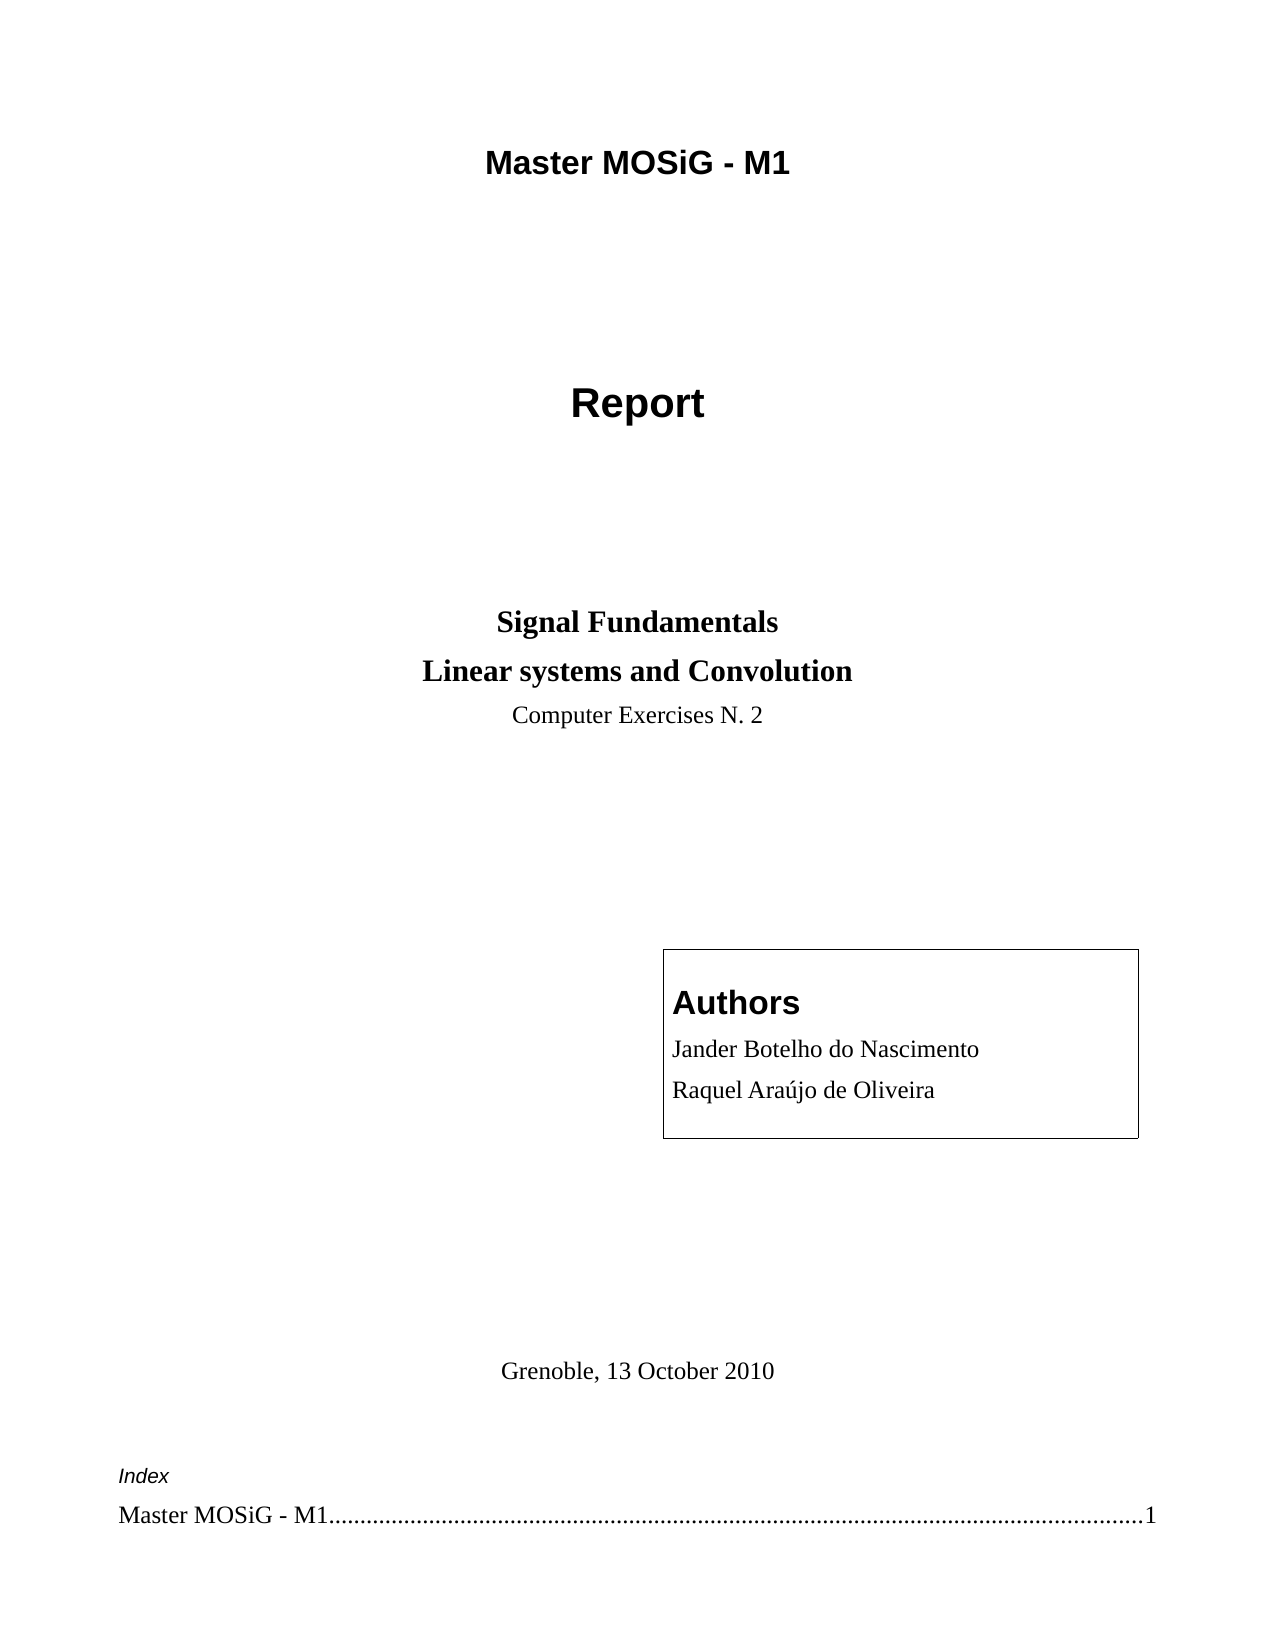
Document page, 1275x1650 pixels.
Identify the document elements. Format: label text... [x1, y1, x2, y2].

text Jander Botelho do Nascimento [672, 1034, 1129, 1063]
text Linear systems and Convolution [118, 652, 1157, 688]
text Signal Fundamentals [118, 603, 1157, 639]
text Master MOSiG - M1 1 [118, 1500, 1157, 1529]
text Grenoble, 13 October 2010 [118, 1356, 1157, 1385]
text Computer Exercises N. 2 [118, 700, 1157, 729]
subtitle Report [118, 378, 1157, 426]
subtitle Authors [672, 983, 1129, 1022]
subtitle Index [118, 1463, 1157, 1487]
subtitle Master MOSiG - M1 [118, 143, 1157, 182]
text Raquel Araújo de Oliveira [672, 1076, 1129, 1104]
